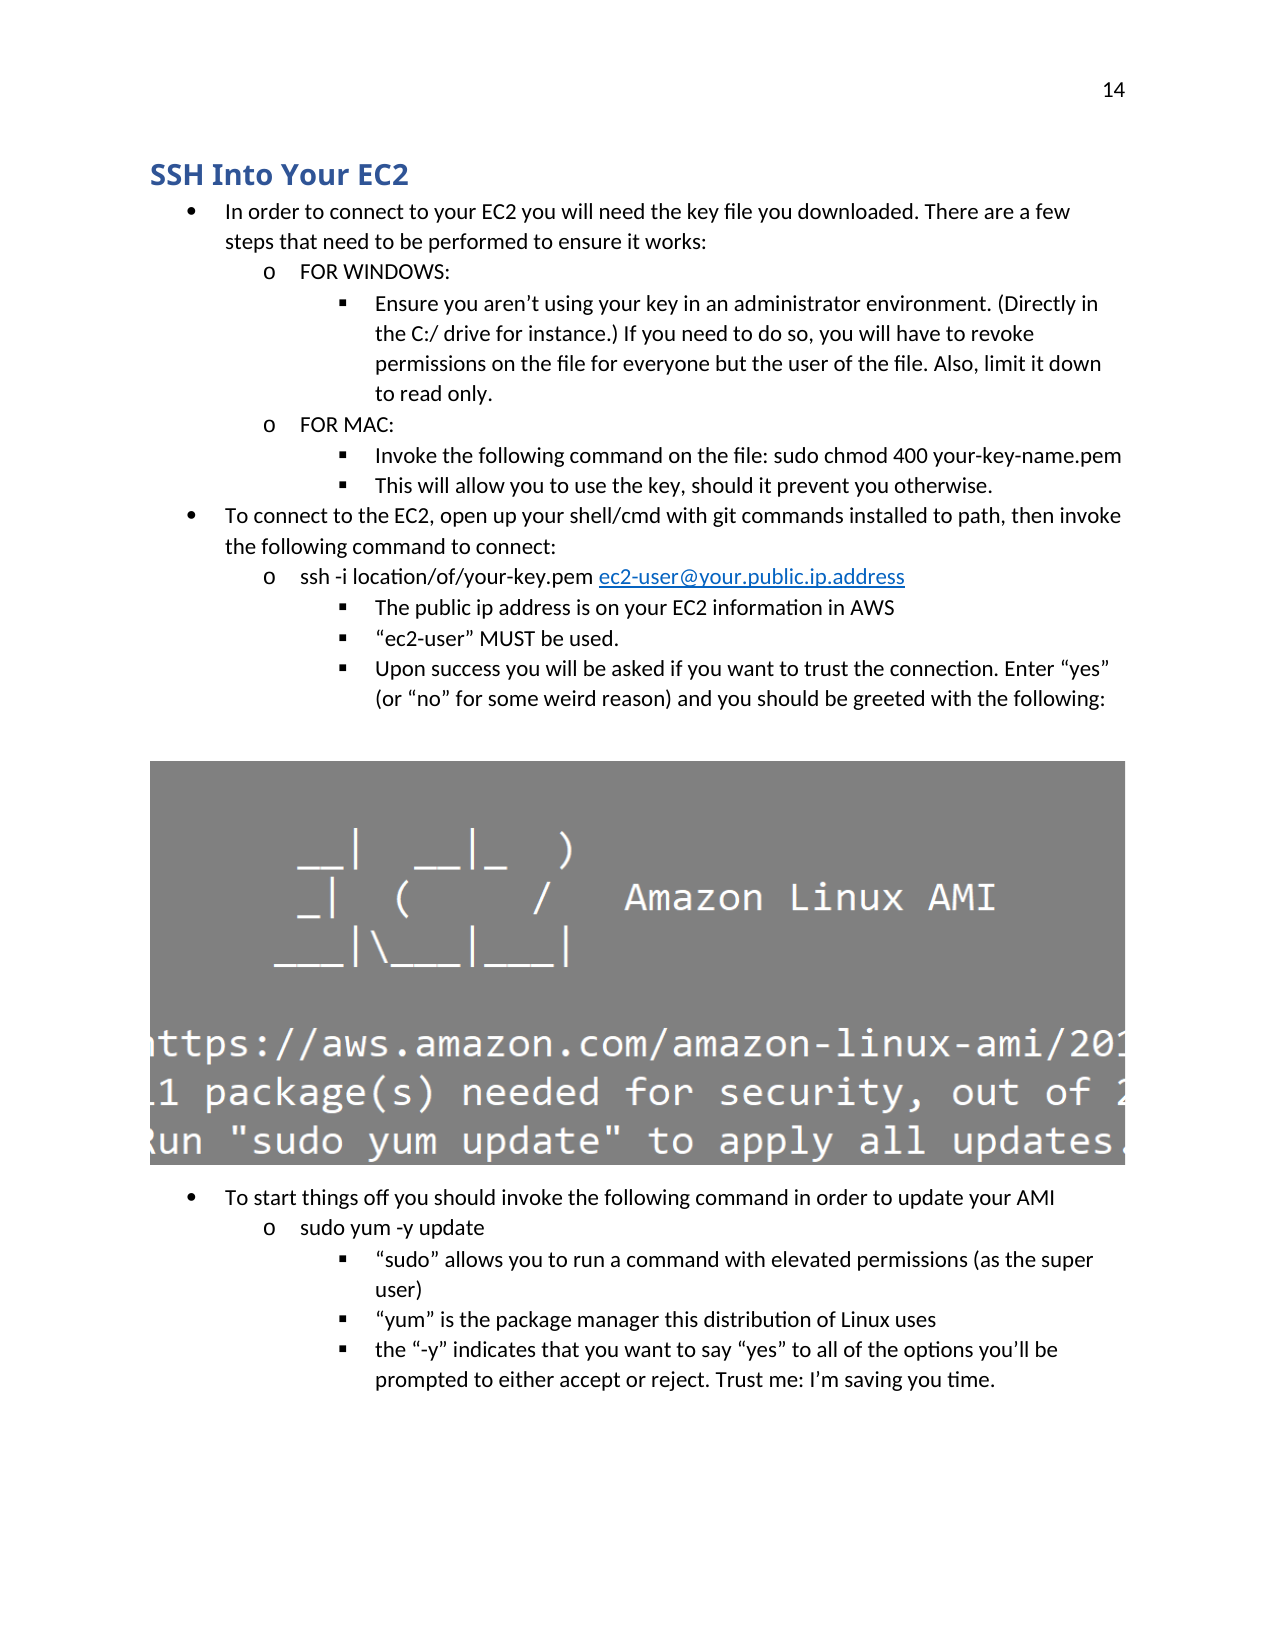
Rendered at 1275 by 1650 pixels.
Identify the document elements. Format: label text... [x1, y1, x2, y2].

list “ec2-user” MUST be used. [337, 624, 1125, 652]
list To connect to the EC2, open up your shell/cmd with git commands installed to path, then invoke the following command to connect: [187, 502, 1125, 560]
list Upon success you will be asked if you want to trust the connection. Enter “yes” (or “no” for some weird reason) and you should be greeted with the following: [337, 654, 1125, 712]
subtitle SSH Into Your EC2 [150, 154, 1125, 194]
list the “-y” indicates that you want to say “yes” to all of the options you’ll be prompted to either accept or reject. Trust me: I’m saving you time. [337, 1335, 1125, 1394]
list Ensure you aren’t using your key in an administrator environment. (Directly in the C:/ drive for instance.) If you need to do so, you will have to revoke permissions on the file for everyone but the user of the file. Also, limit it down to read only. [337, 289, 1125, 407]
list This will allow you to use the key, should it prevent you otherwise. [337, 471, 1125, 499]
list “sudo” allows you to run a command with elevated permissions (as the super user) [337, 1245, 1125, 1303]
list “yum” is the package manager this distribution of Linux uses [337, 1305, 1125, 1333]
list In order to connect to your EC2 you will need the key file you downloaded. There are a few steps that need to be performed to ensure it works: [187, 197, 1125, 255]
list FOR WINDOWS: [262, 257, 1125, 287]
list Invoke the following command on the file: sudo chmod 400 your-key-name.pem [337, 441, 1125, 469]
list ssh -i location/of/your-key.pem ec2-user@your.public.ip.address [262, 562, 1125, 591]
list To start things off you should invoke the following command in order to update your AMI [187, 1183, 1125, 1211]
list sudo yum -y update [262, 1213, 1125, 1242]
picture [150, 761, 1125, 1165]
list FOR MAC: [262, 410, 1125, 439]
list The public ip address is on your EC2 information in AWS [337, 593, 1125, 621]
